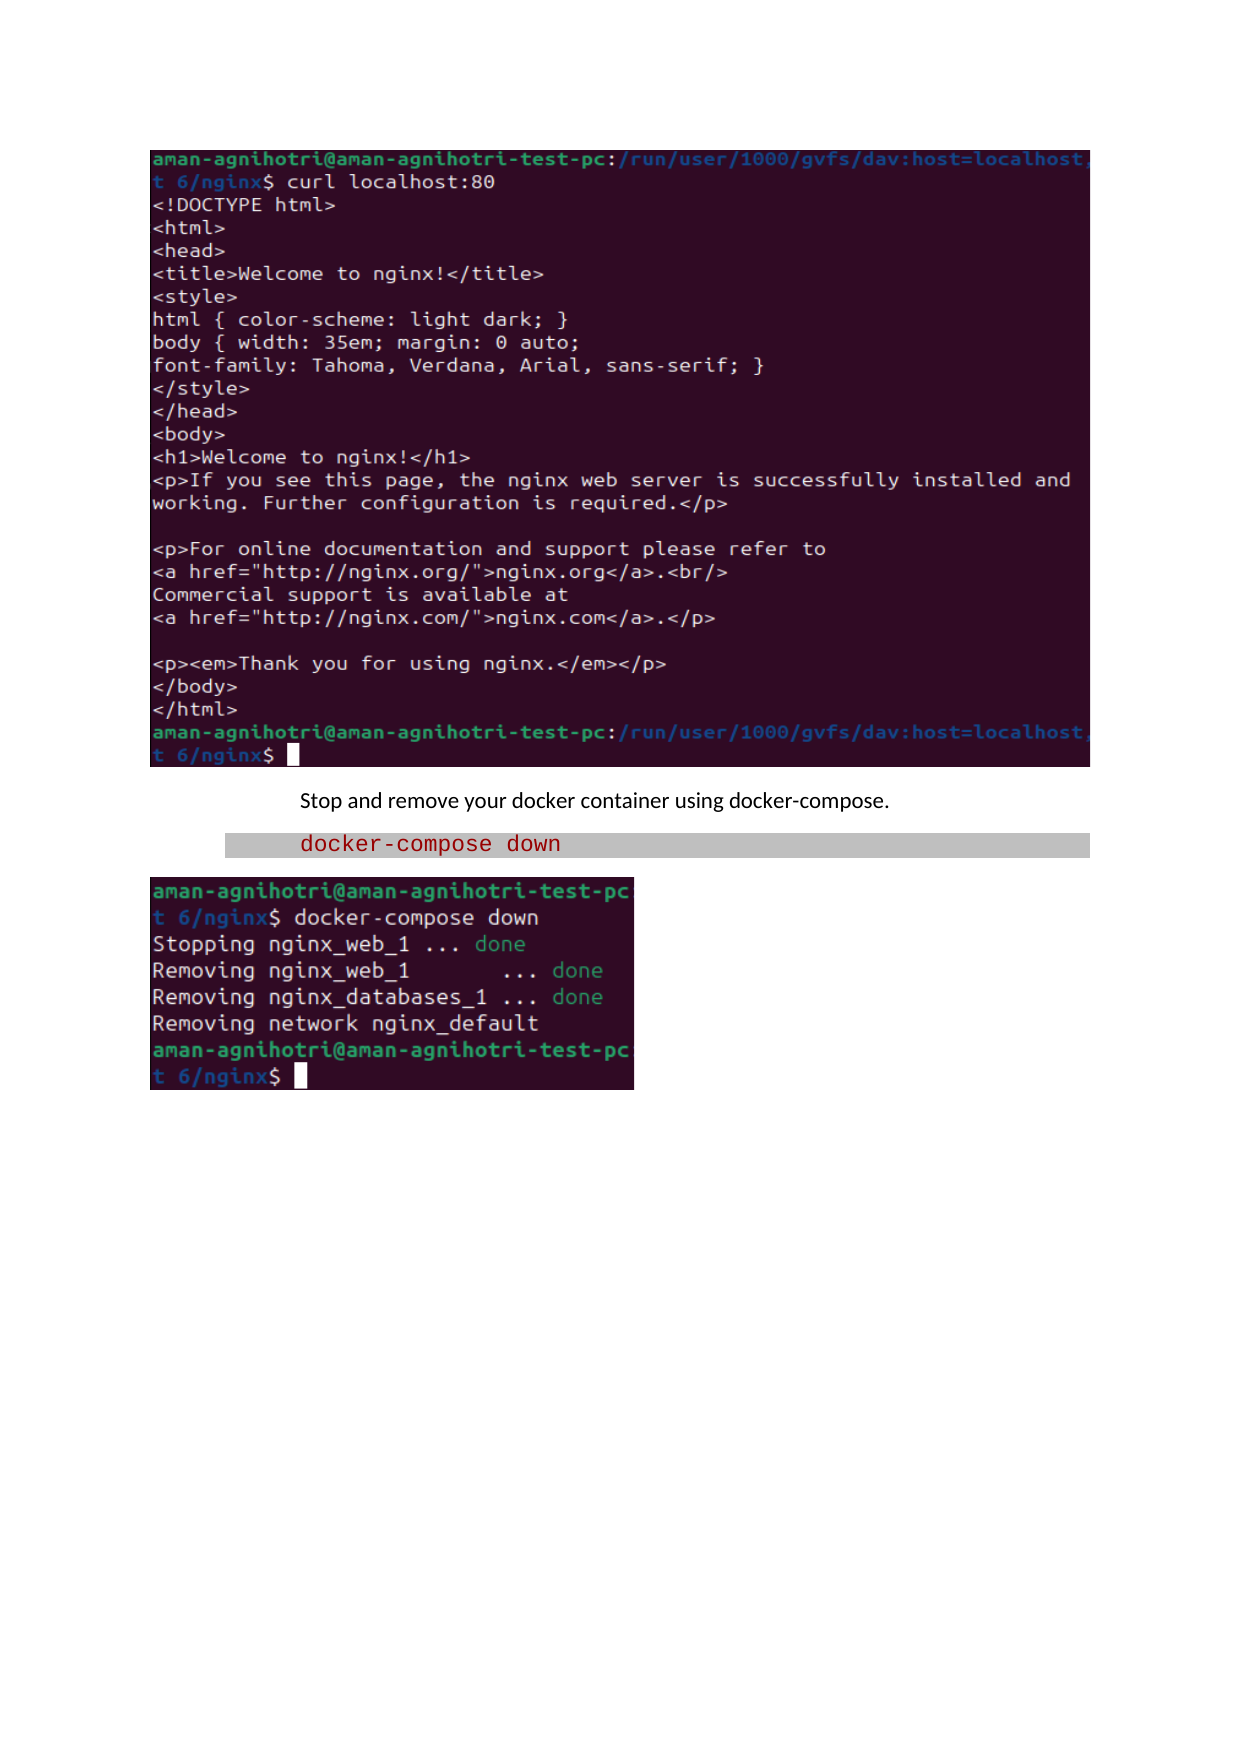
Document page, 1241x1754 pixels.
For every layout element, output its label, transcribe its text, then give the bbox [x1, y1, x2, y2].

picture [150, 877, 635, 1090]
text docker-compose down [225, 833, 1090, 858]
text Stop and remove your docker container using docker-compose. [300, 786, 1090, 814]
picture [150, 150, 1091, 767]
